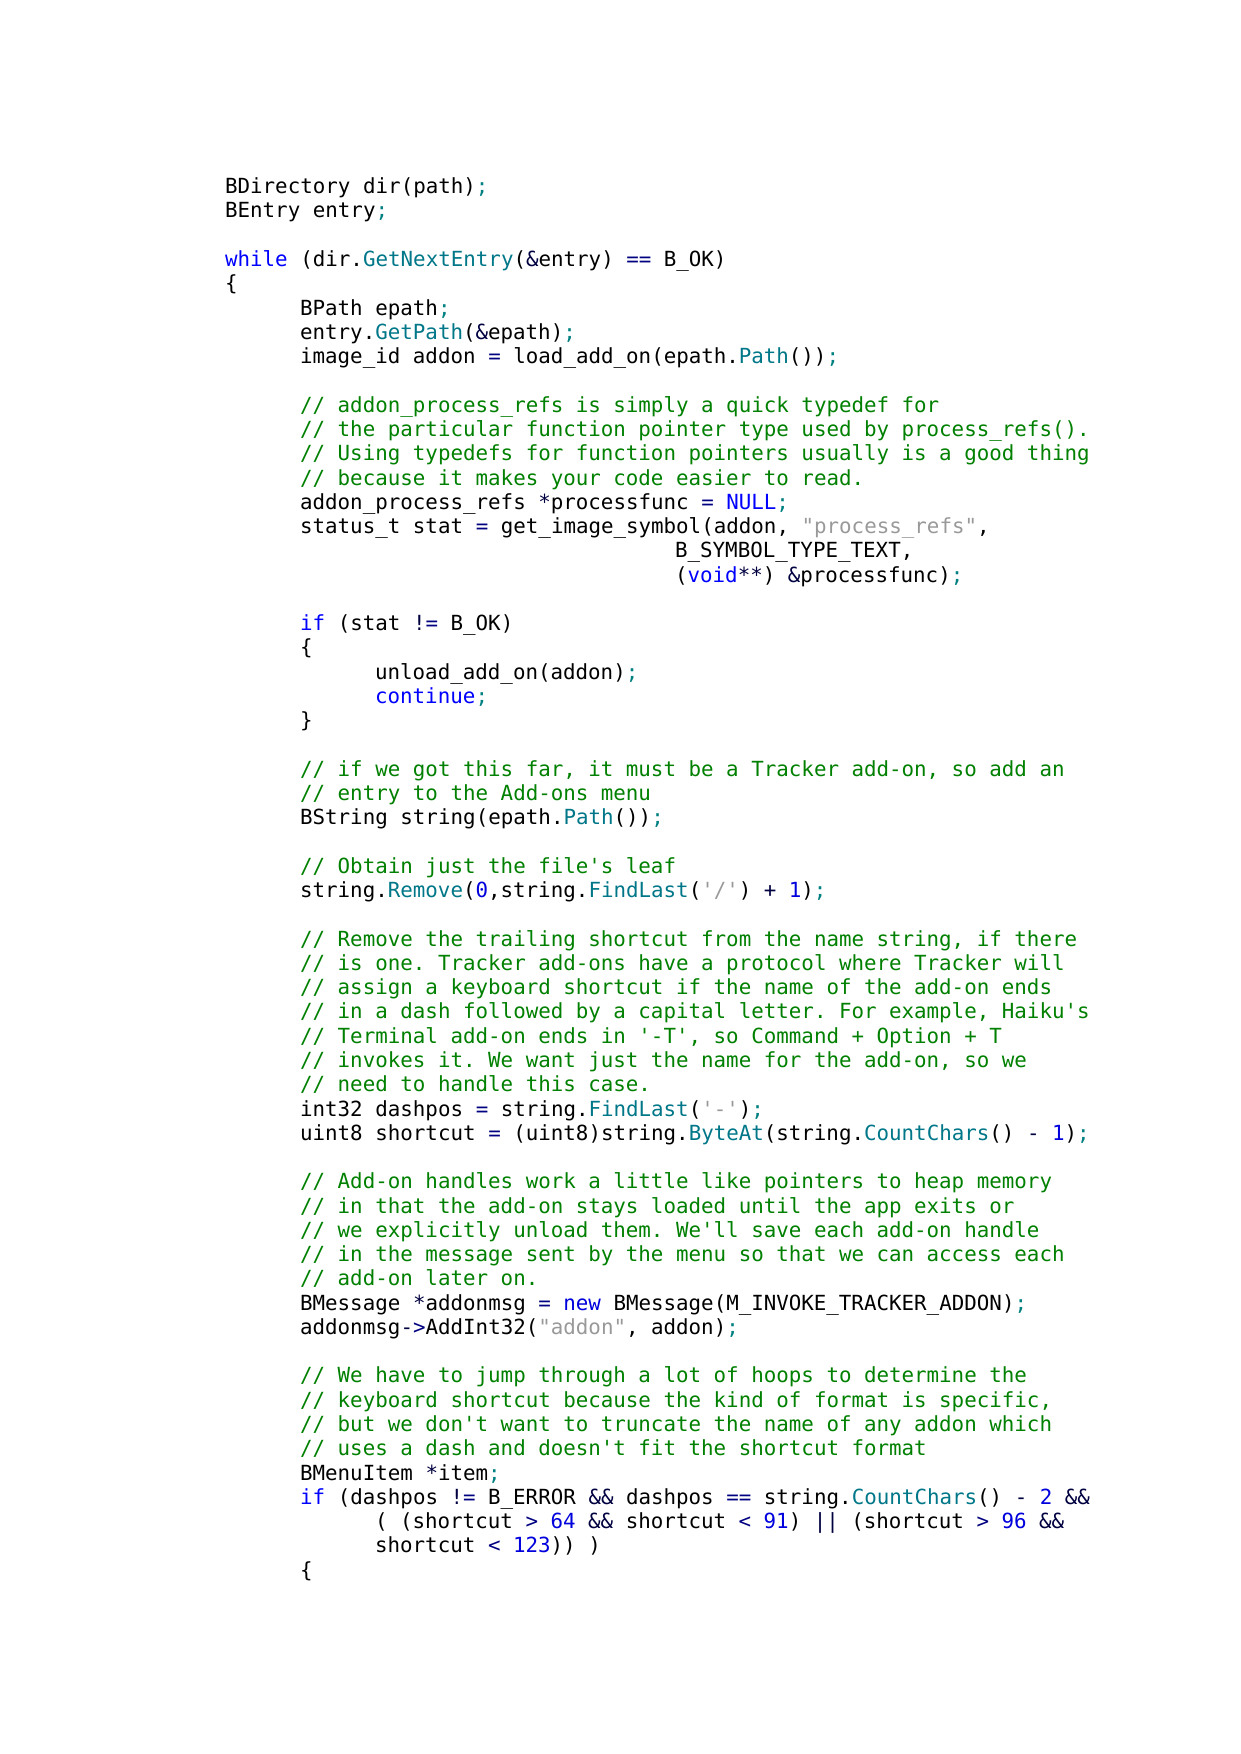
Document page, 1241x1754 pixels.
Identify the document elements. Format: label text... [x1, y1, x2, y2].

text if (dashpos != B_ERROR && dashpos == string.CountChars() - 2 && [150, 1485, 1090, 1509]
text unload_add_on(addon); [150, 660, 1090, 684]
text image_id addon = load_add_on(epath.Path()); [150, 344, 1090, 368]
text // assign a keyboard shortcut if the name of the add-on ends [150, 975, 1090, 999]
text uint8 shortcut = (uint8)string.ByteAt(string.CountChars() - 1); [150, 1121, 1090, 1145]
text (void**) &processfunc); [150, 563, 1090, 587]
text // in that the add-on stays loaded until the app exits or [150, 1194, 1090, 1218]
text // need to handle this case. [150, 1072, 1090, 1097]
text // invokes it. We want just the name for the add-on, so we [150, 1048, 1090, 1072]
text // is one. Tracker add-ons have a protocol where Tracker will [150, 951, 1090, 975]
text { [150, 271, 1090, 296]
text // Add-on handles work a little like pointers to heap memory [150, 1169, 1090, 1194]
text // the particular function pointer type used by process_refs(). [150, 417, 1090, 441]
text BDirectory dir(path); [150, 174, 1090, 198]
text // Obtain just the file's leaf [150, 854, 1090, 878]
text BEntry entry; [150, 198, 1090, 223]
text // add-on later on. [150, 1266, 1090, 1291]
text { [150, 635, 1090, 660]
text addonmsg->AddInt32("addon", addon); [150, 1315, 1090, 1339]
text shortcut < 123)) ) [150, 1533, 1090, 1558]
text int32 dashpos = string.FindLast('-'); [150, 1097, 1090, 1121]
text // Remove the trailing shortcut from the name string, if there [150, 927, 1090, 951]
text BMessage *addonmsg = new BMessage(M_INVOKE_TRACKER_ADDON); [150, 1291, 1090, 1315]
text // uses a dash and doesn't fit the shortcut format [150, 1436, 1090, 1461]
text string.Remove(0,string.FindLast('/') + 1); [150, 878, 1090, 902]
text entry.GetPath(&epath); [150, 320, 1090, 344]
text // in a dash followed by a capital letter. For example, Haiku's [150, 999, 1090, 1024]
text status_t stat = get_image_symbol(addon, "process_refs", [150, 514, 1090, 538]
text B_SYMBOL_TYPE_TEXT, [150, 538, 1090, 563]
text // in the message sent by the menu so that we can access each [150, 1242, 1090, 1266]
text // keyboard shortcut because the kind of format is specific, [150, 1388, 1090, 1412]
text // if we got this far, it must be a Tracker add-on, so add an [150, 757, 1090, 781]
text // entry to the Add-ons menu [150, 781, 1090, 805]
text addon_process_refs *processfunc = NULL; [150, 490, 1090, 514]
text // Terminal add-on ends in '-T', so Command + Option + T [150, 1024, 1090, 1048]
text ( (shortcut > 64 && shortcut < 91) || (shortcut > 96 && [150, 1509, 1090, 1533]
text // but we don't want to truncate the name of any addon which [150, 1412, 1090, 1436]
text // addon_process_refs is simply a quick typedef for [150, 393, 1090, 417]
text // We have to jump through a lot of hoops to determine the [150, 1363, 1090, 1388]
text continue; [150, 684, 1090, 708]
text } [150, 708, 1090, 732]
text // because it makes your code easier to read. [150, 466, 1090, 490]
text if (stat != B_OK) [150, 611, 1090, 635]
text BString string(epath.Path()); [150, 805, 1090, 829]
text // we explicitly unload them. We'll save each add-on handle [150, 1218, 1090, 1242]
text // Using typedefs for function pointers usually is a good thing [150, 441, 1090, 466]
text BPath epath; [150, 296, 1090, 320]
text while (dir.GetNextEntry(&entry) == B_OK) [150, 247, 1090, 271]
text BMenuItem *item; [150, 1461, 1090, 1485]
text { [150, 1558, 1090, 1582]
